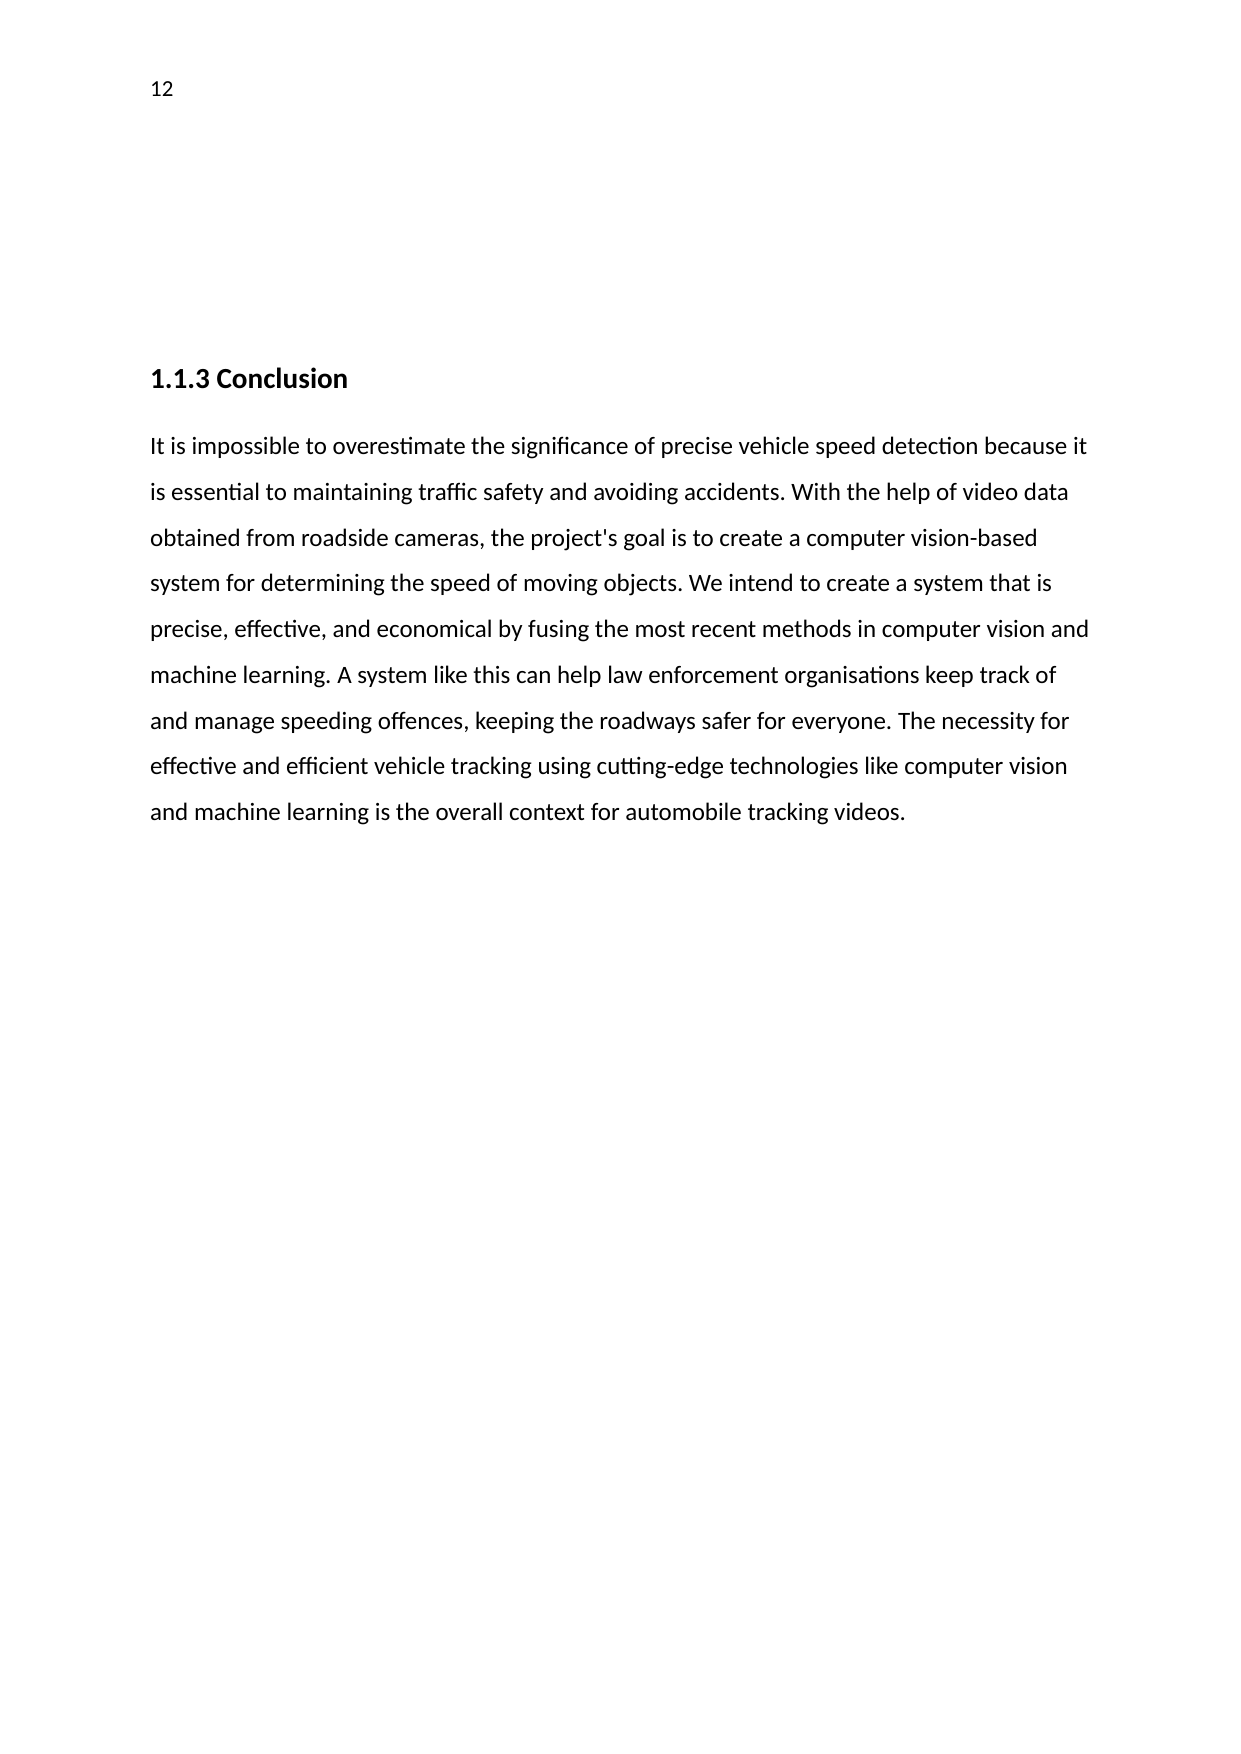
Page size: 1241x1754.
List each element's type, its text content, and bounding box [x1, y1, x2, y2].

text It is impossible to overestimate the significance of precise vehicle speed detection because it is essential to maintaining traffic safety and avoiding accidents. With the help of video data obtained from roadside cameras, the project's goal is to create a computer vision-based system for determining the speed of moving objects. We intend to create a system that is precise, effective, and economical by fusing the most recent methods in computer vision and machine learning. A system like this can help law enforcement organisations keep track of and manage speeding offences, keeping the roadways safer for everyone. The necessity for effective and efficient vehicle tracking using cutting-edge technologies like computer vision and machine learning is the overall context for automobile tracking videos. [150, 430, 1090, 827]
text 1.1.3 Conclusion [150, 360, 1090, 396]
